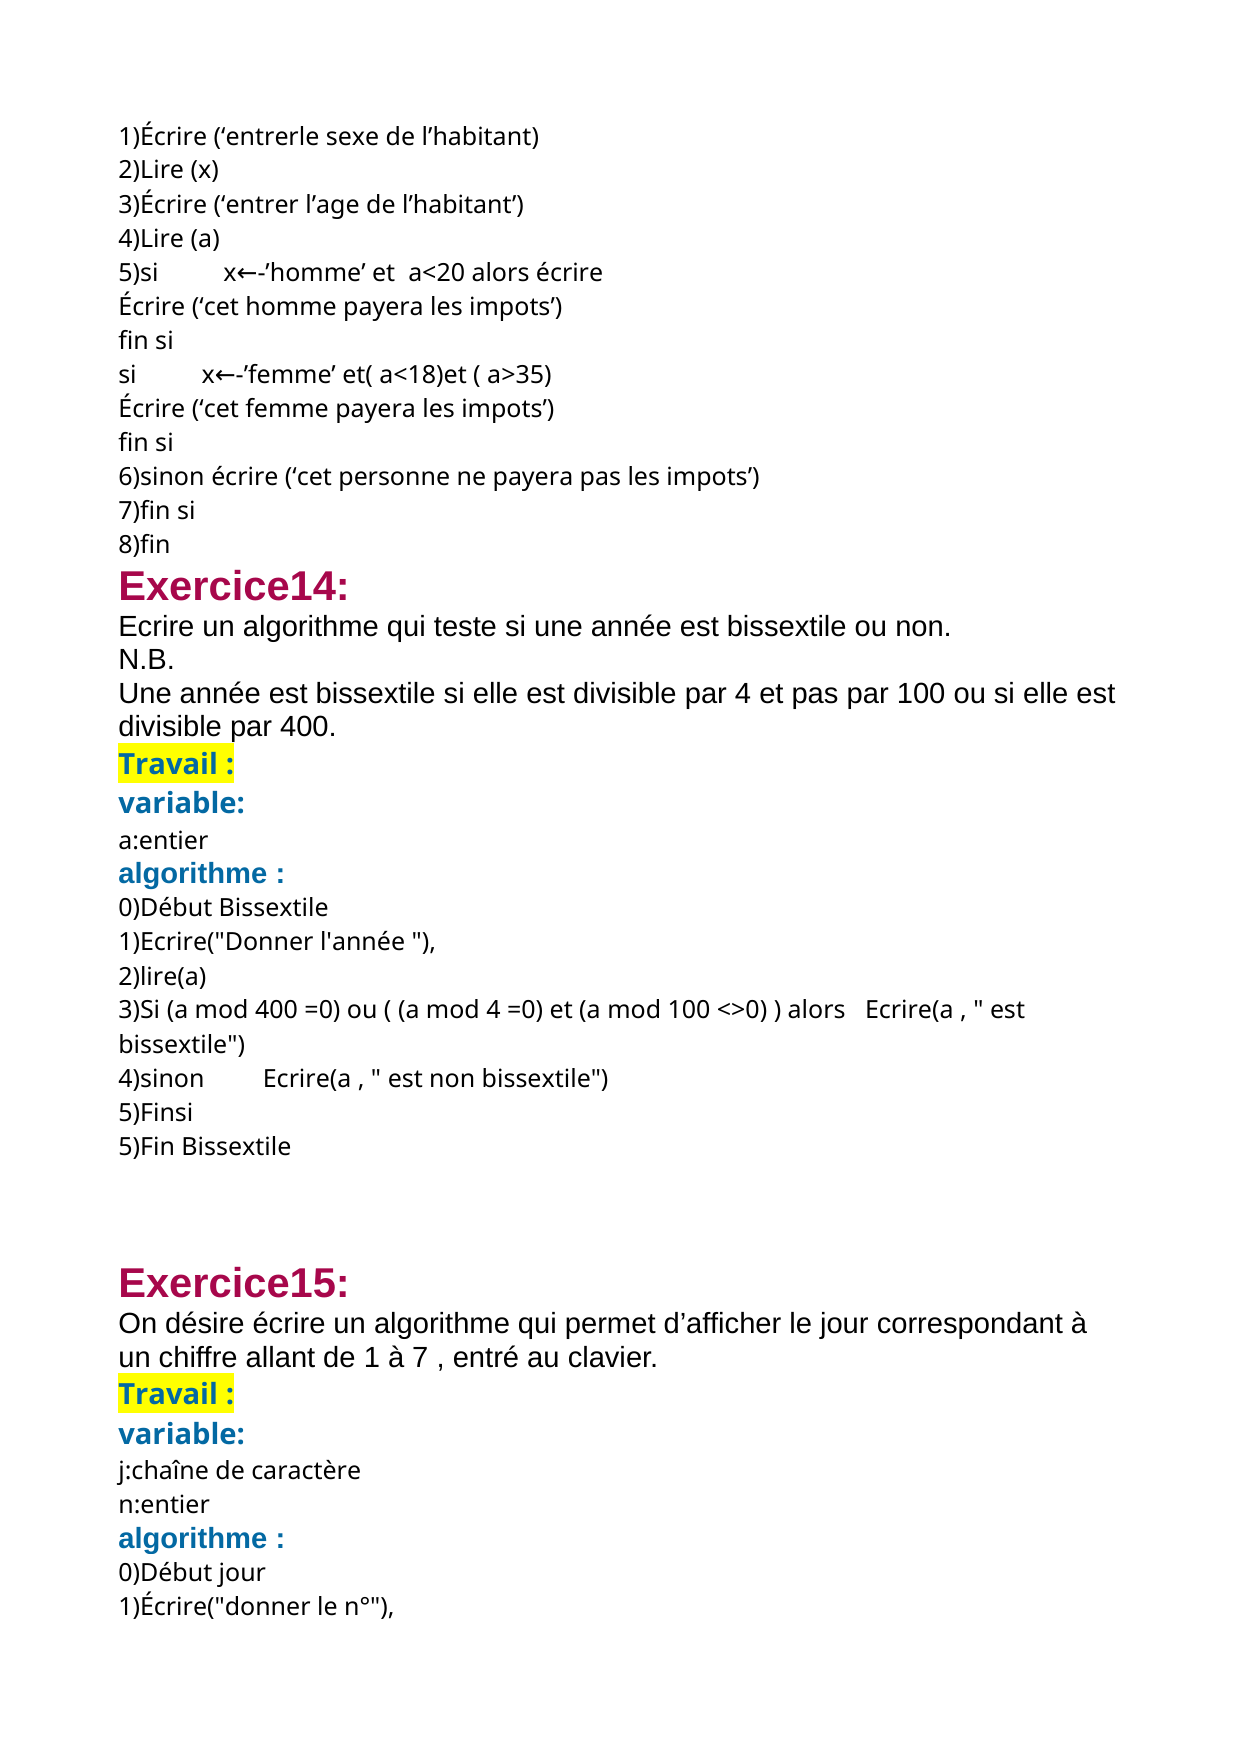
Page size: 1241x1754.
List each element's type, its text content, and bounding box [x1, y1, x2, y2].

text Écrire (‘cet homme payera les impots’) [118, 288, 1122, 322]
text fin si [118, 425, 1122, 459]
text algorithme : [118, 856, 1122, 890]
text On désire écrire un algorithme qui permet d’afficher le jour correspondant à un chiffre allant de 1 à 7 , entré au clavier. [118, 1306, 1122, 1373]
text 0)Début jour [118, 1554, 1122, 1588]
text Une année est bissextile si elle est divisible par 4 et pas par 100 ou si elle est divisible par 400. [118, 676, 1122, 743]
text fin si [118, 322, 1122, 357]
text 6)sinon écrire (‘cet personne ne payera pas les impots’) [118, 459, 1122, 493]
text 8)fin [118, 527, 1122, 561]
text 1)Écrire (‘entrerle sexe de l’habitant) 2)Lire (x) [118, 118, 1122, 186]
text si x←-’femme’ et( a<18)et ( a>35) [118, 357, 1122, 391]
text 3)Si (a mod 400 =0) ou ( (a mod 4 =0) et (a mod 100 <>0) ) alors Ecrire(a , " est bissextile") [118, 992, 1122, 1060]
text Écrire (‘cet femme payera les impots’) [118, 391, 1122, 425]
text Travail : [118, 1373, 1122, 1413]
text 1)Écrire("donner le n°"), [118, 1588, 1122, 1622]
text a:entier [118, 822, 1122, 856]
text algorithme : [118, 1521, 1122, 1554]
text 3)Écrire (‘entrer l’age de l’habitant’) 4)Lire (a) [118, 186, 1122, 254]
text Ecrire un algorithme qui teste si une année est bissextile ou non. [118, 609, 1122, 642]
text 0)Début Bissextile [118, 890, 1122, 924]
text 1)Ecrire("Donner l'année "), [118, 924, 1122, 958]
text 4)sinon Ecrire(a , " est non bissextile") [118, 1060, 1122, 1094]
text 7)fin si [118, 493, 1122, 527]
text Exercice14: [118, 561, 1122, 609]
text n:entier [118, 1487, 1122, 1521]
text 5)Fin Bissextile [118, 1128, 1122, 1162]
text variable: [118, 783, 1122, 822]
text N.B. [118, 642, 1122, 676]
text 2)lire(a) [118, 958, 1122, 992]
text j:chaîne de caractère [118, 1453, 1122, 1487]
text Travail : [118, 743, 1122, 783]
text variable: [118, 1413, 1122, 1453]
text 5)Finsi [118, 1094, 1122, 1128]
text 5)si x←-’homme’ et a<20 alors écrire [118, 254, 1122, 288]
text Exercice15: [118, 1258, 1122, 1306]
